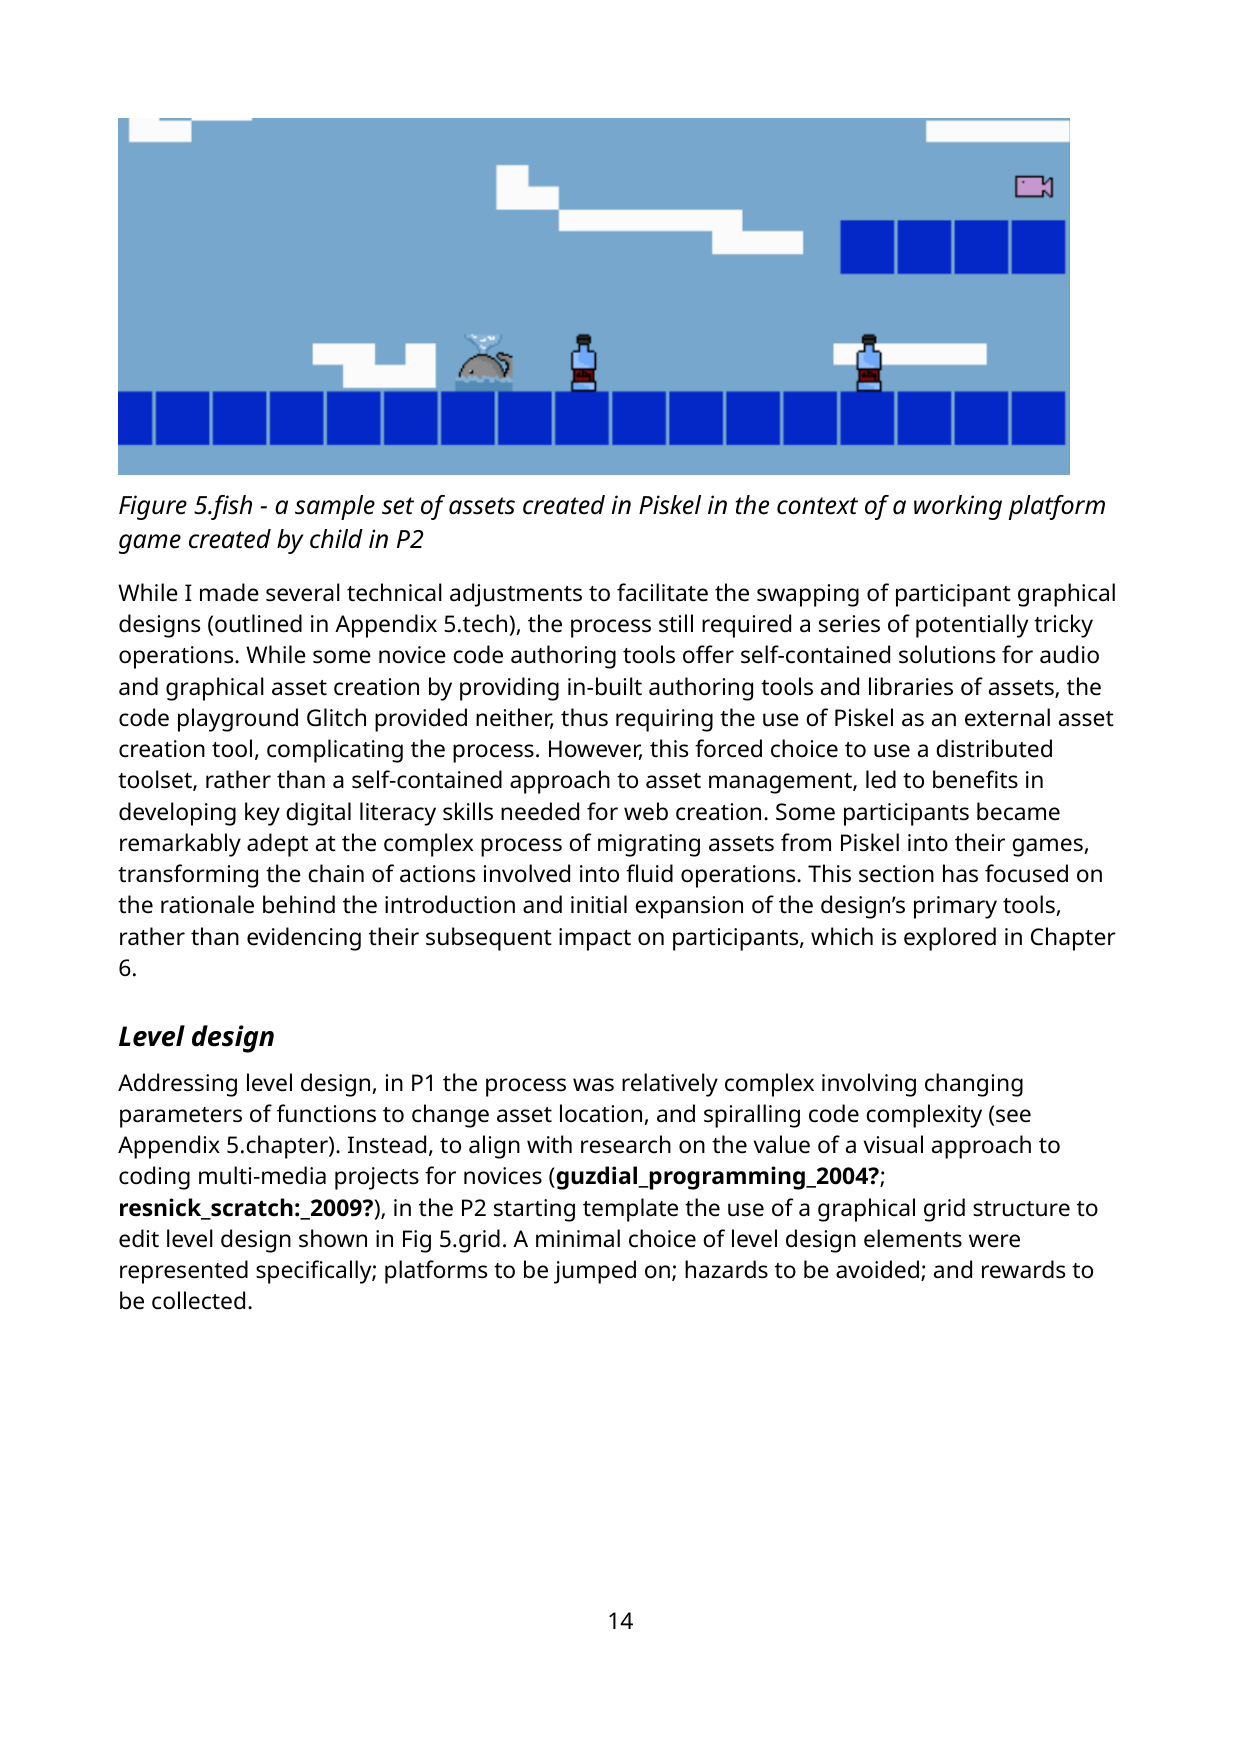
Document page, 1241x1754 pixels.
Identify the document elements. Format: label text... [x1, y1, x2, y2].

text Addressing level design, in P1 the process was relatively complex involving changing parameters of functions to change asset location, and spiralling code complexity (see Appendix 5.chapter). Instead, to align with research on the value of a visual approach to coding multi-media projects for novices (guzdial_programming_2004?; resnick_scratch:_2009?), in the P2 starting template the use of a graphical grid structure to edit level design shown in Fig 5.grid. A minimal choice of level design elements were represented specifically; platforms to be jumped on; hazards to be avoided; and rewards to be collected. [118, 1067, 1122, 1317]
picture [118, 118, 1072, 475]
text Figure 5.fish - a sample set of assets created in Piskel in the context of a working platform game created by child in P2 [118, 487, 1122, 556]
text While I made several technical adjustments to facilitate the swapping of participant graphical designs (outlined in Appendix 5.tech), the process still required a series of potentially tricky operations. While some novice code authoring tools offer self-contained solutions for audio and graphical asset creation by providing in-built authoring tools and libraries of assets, the code playground Glitch provided neither, thus requiring the use of Piskel as an external asset creation tool, complicating the process. However, this forced choice to use a distributed toolset, rather than a self-contained approach to asset management, led to benefits in developing key digital literacy skills needed for web creation. Some participants became remarkably adept at the complex process of migrating assets from Piskel into their games, transforming the chain of actions involved into fluid operations. This section has focused on the rationale behind the introduction and initial expansion of the design’s primary tools, rather than evidencing their subsequent impact on participants, which is explored in Chapter 6. [118, 577, 1122, 983]
subtitle Level design [118, 1017, 1122, 1054]
